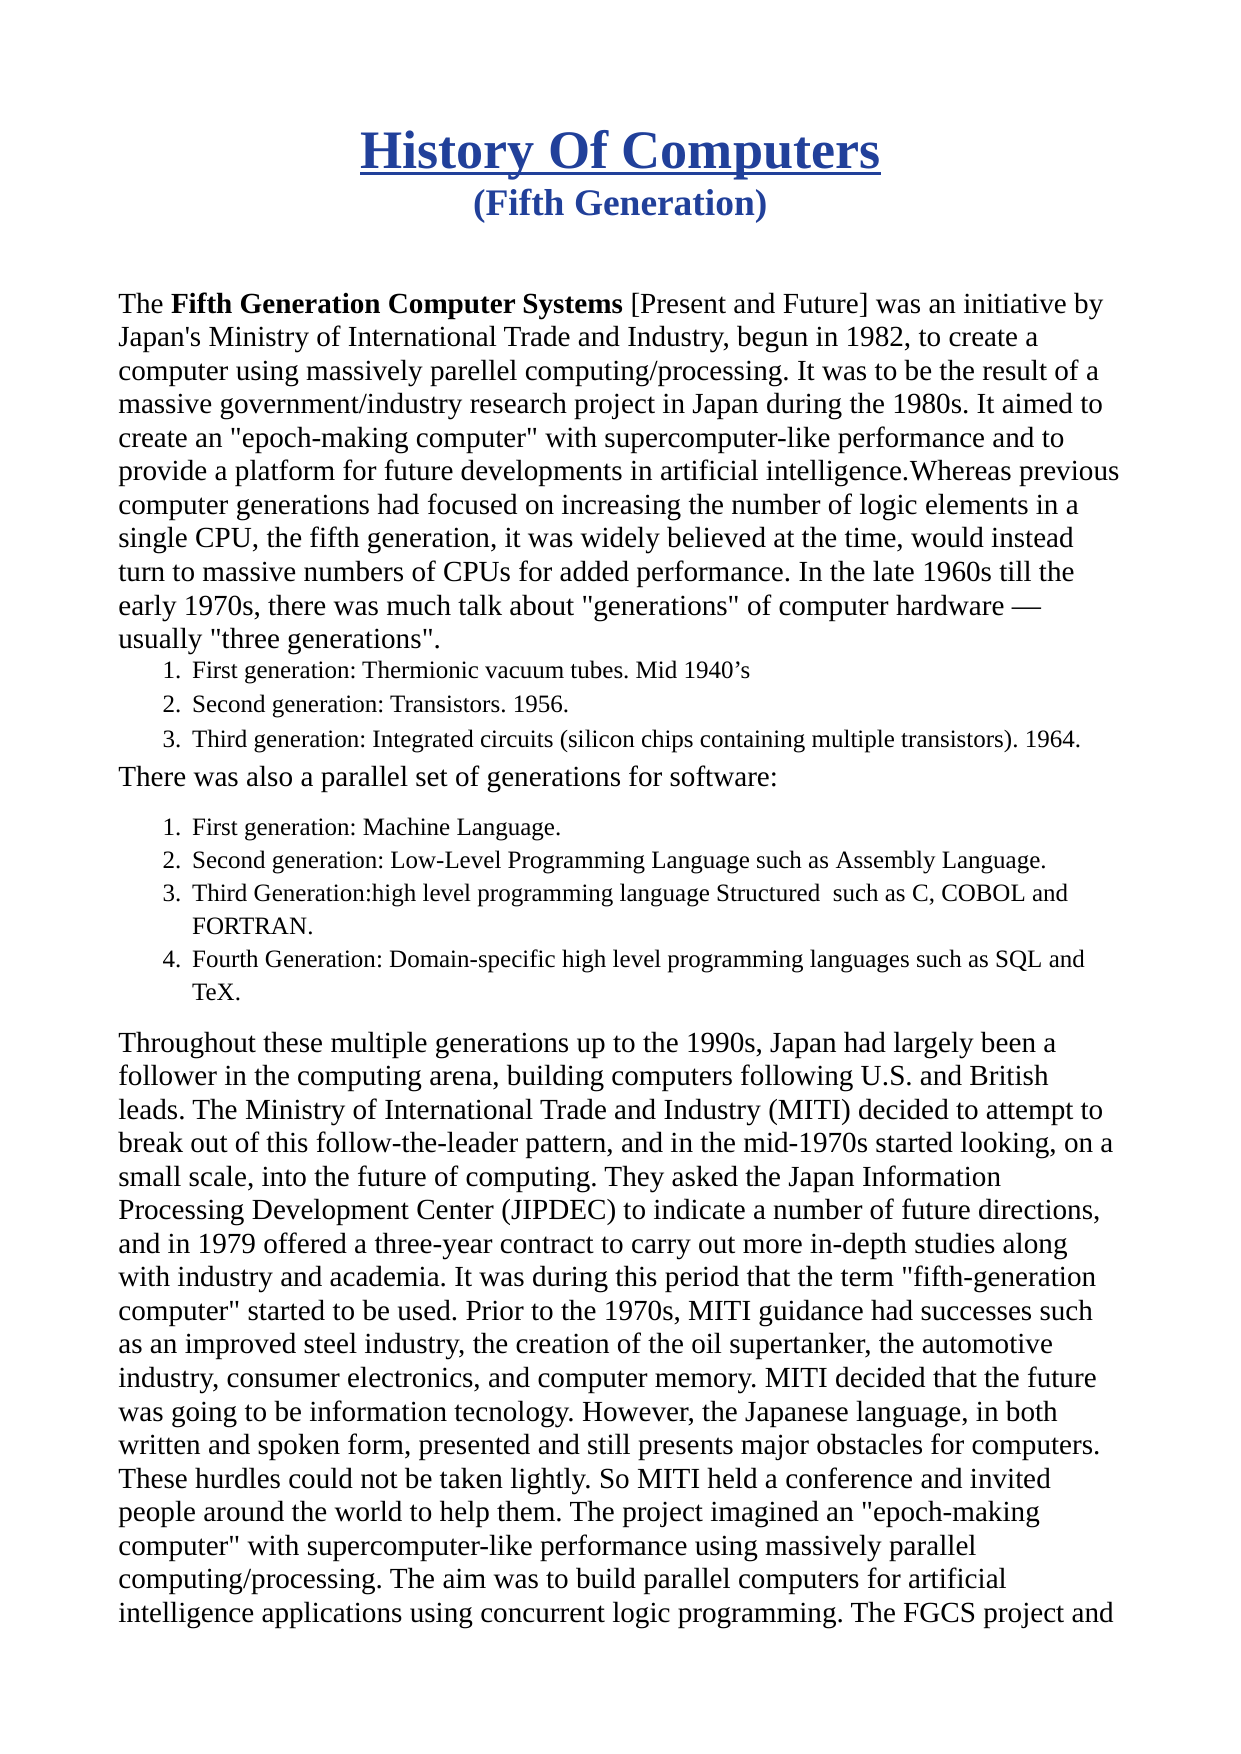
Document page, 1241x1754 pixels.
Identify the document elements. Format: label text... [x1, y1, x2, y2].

list First generation: Thermionic vacuum tubes. Mid 1940’s [162, 655, 1122, 683]
list First generation: Machine Language. [162, 812, 1122, 841]
text History Of Computers [118, 118, 1122, 180]
list Second generation: Low-Level Programming Language such as Assembly Language. [162, 845, 1122, 874]
text (Fifth Generation) [118, 180, 1122, 223]
list Third generation: Integrated circuits (silicon chips containing multiple transistors). 1964. [162, 724, 1122, 753]
list Fourth Generation: Domain-specific high level programming languages such as SQL and TeX. [162, 944, 1122, 1006]
text There was also a parallel set of generations for software: [118, 759, 1122, 792]
list Second generation: Transistors. 1956. [162, 689, 1122, 718]
list Third Generation:high level programming language Structured such as C, COBOL and FORTRAN. [162, 878, 1122, 940]
text Throughout these multiple generations up to the 1990s, Japan had largely been a follower in the computing arena, building computers following U.S. and British leads. The Ministry of International Trade and Industry (MITI) decided to attempt to break out of this follow-the-leader pattern, and in the mid-1970s started looking, on a small scale, into the future of computing. They asked the Japan Information Processing Development Center (JIPDEC) to indicate a number of future directions, and in 1979 offered a three-year contract to carry out more in-depth studies along with industry and academia. It was during this period that the term "fifth-generation computer" started to be used. Prior to the 1970s, MITI guidance had successes such as an improved steel industry, the creation of the oil supertanker, the automotive industry, consumer electronics, and computer memory. MITI decided that the future was going to be information tecnology. However, the Japanese language, in both written and spoken form, presented and still presents major obstacles for computers. These hurdles could not be taken lightly. So MITI held a conference and invited people around the world to help them. The project imagined an "epoch-making computer" with supercomputer-like performance using massively parallel computing/processing. The aim was to build parallel computers for artificial intelligence applications using concurrent logic programming. The FGCS project and [118, 1025, 1122, 1628]
text The Fifth Generation Computer Systems [Present and Future] was an initiative by Japan's Ministry of International Trade and Industry, begun in 1982, to create a computer using massively parellel computing/processing. It was to be the result of a massive government/industry research project in Japan during the 1980s. It aimed to create an "epoch-making computer" with supercomputer-like performance and to provide a platform for future developments in artificial intelligence.Whereas previous computer generations had focused on increasing the number of logic elements in a single CPU, the fifth generation, it was widely believed at the time, would instead turn to massive numbers of CPUs for added performance. In the late 1960s till the early 1970s, there was much talk about "generations" of computer hardware — usually "three generations". [118, 286, 1122, 655]
